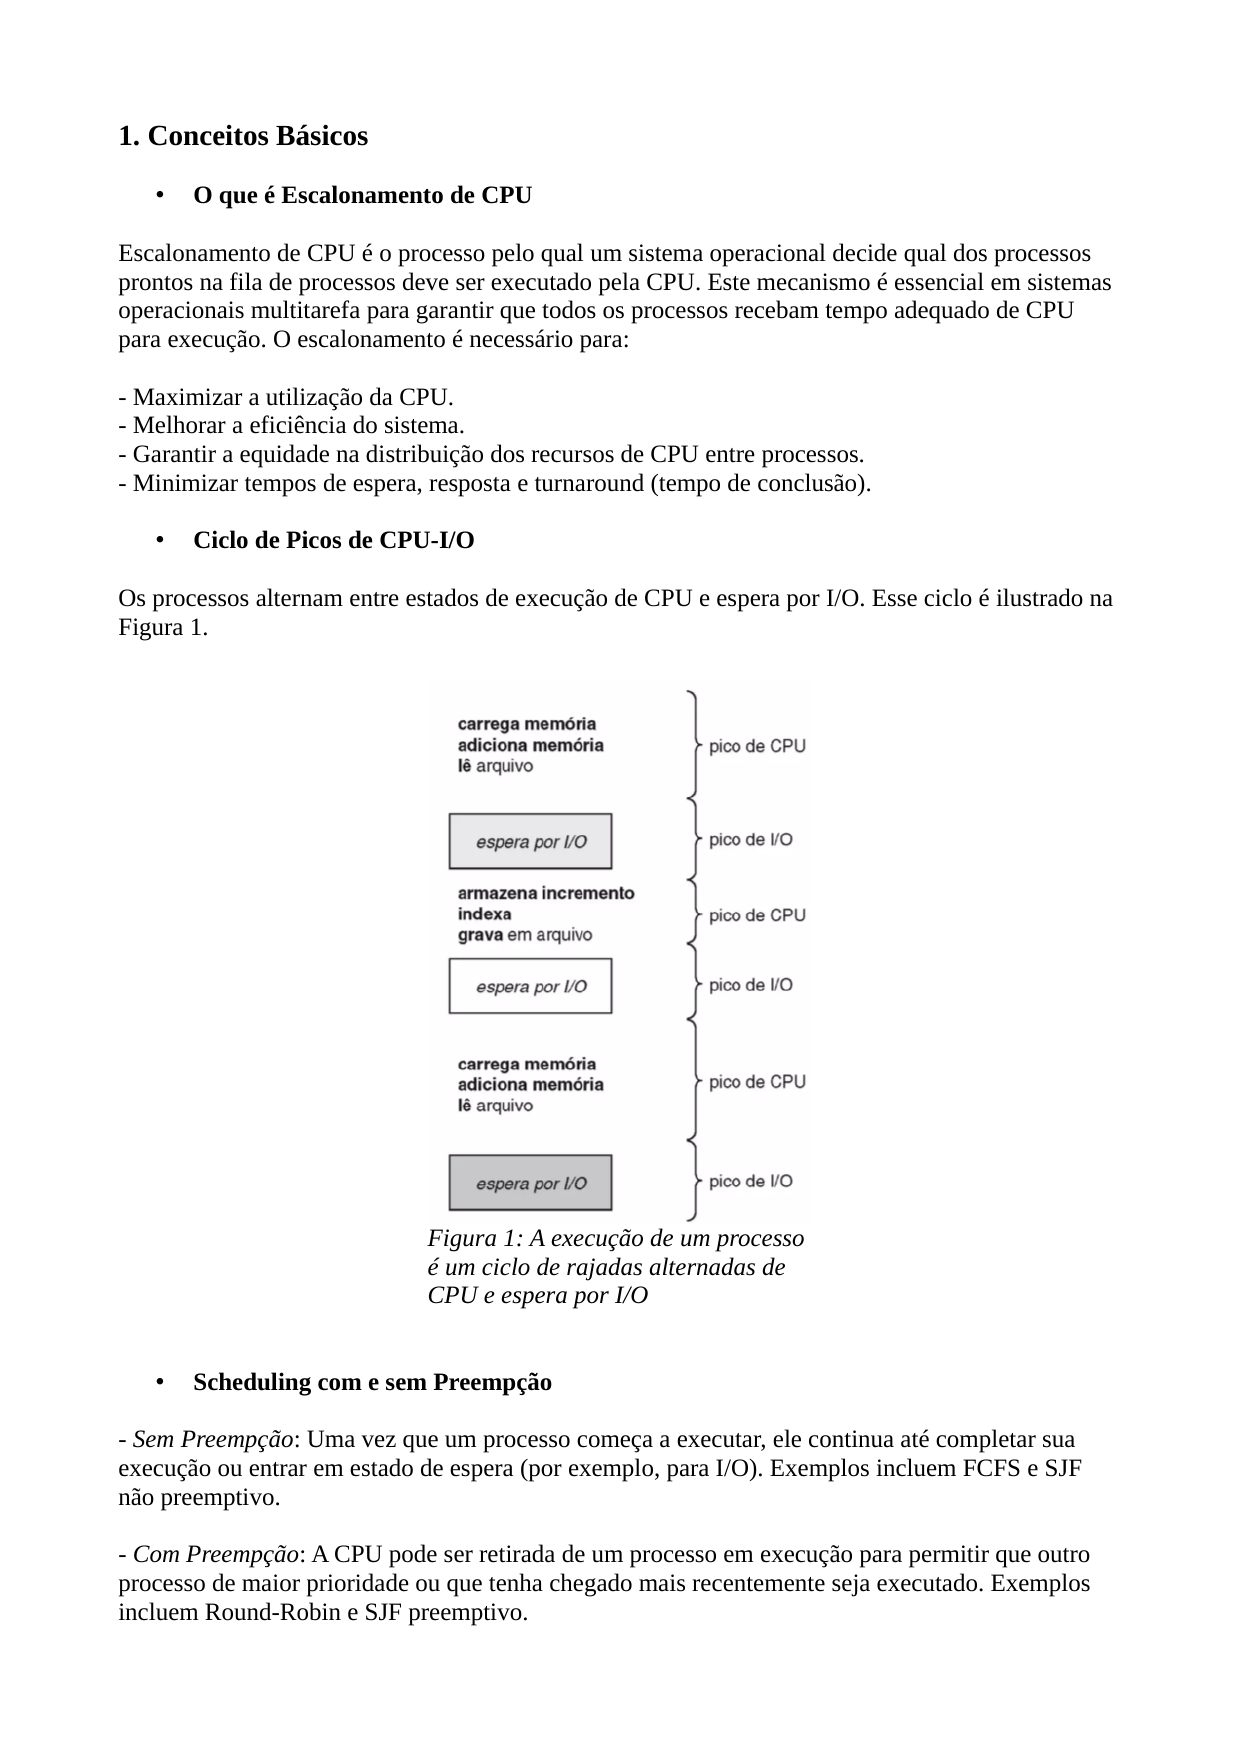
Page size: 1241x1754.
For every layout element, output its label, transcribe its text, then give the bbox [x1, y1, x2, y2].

text - Maximizar a utilização da CPU. [118, 382, 1122, 410]
text - Com Preempção: A CPU pode ser retirada de um processo em execução para permitir que outro processo de maior prioridade ou que tenha chegado mais recentemente seja executado. Exemplos incluem Round-Robin e SJF preemptivo. [118, 1539, 1122, 1625]
text Os processos alternam entre estados de execução de CPU e espera por I/O. Esse ciclo é ilustrado na Figura 1. [118, 583, 1122, 640]
text - Sem Preempção: Uma vez que um processo começa a executar, ele continua até completar sua execução ou entrar em estado de espera (por exemplo, para I/O). Exemplos incluem FCFS e SJF não preemptivo. [118, 1424, 1122, 1510]
text - Garantir a equidade na distribuição dos recursos de CPU entre processos. [118, 439, 1122, 468]
list Ciclo de Picos de CPU-I/O [156, 525, 1122, 554]
list Scheduling com e sem Preempção [156, 1367, 1122, 1395]
text - Melhorar a eficiência do sistema. [118, 410, 1122, 439]
text 1. Conceitos Básicos [118, 118, 1122, 152]
text Figura 1: A execução de um processo é um ciclo de rajadas alternadas de CPU e espera por I/O [427, 1223, 813, 1309]
text Escalonamento de CPU é o processo pelo qual um sistema operacional decide qual dos processos prontos na fila de processos deve ser executado pela CPU. Este mecanismo é essencial em sistemas operacionais multitarefa para garantir que todos os processos recebam tempo adequado de CPU para execução. O escalonamento é necessário para: [118, 238, 1122, 353]
list O que é Escalonamento de CPU [156, 180, 1122, 209]
text - Minimizar tempos de espera, resposta e turnaround (tempo de conclusão). [118, 468, 1122, 497]
picture [427, 681, 813, 1223]
